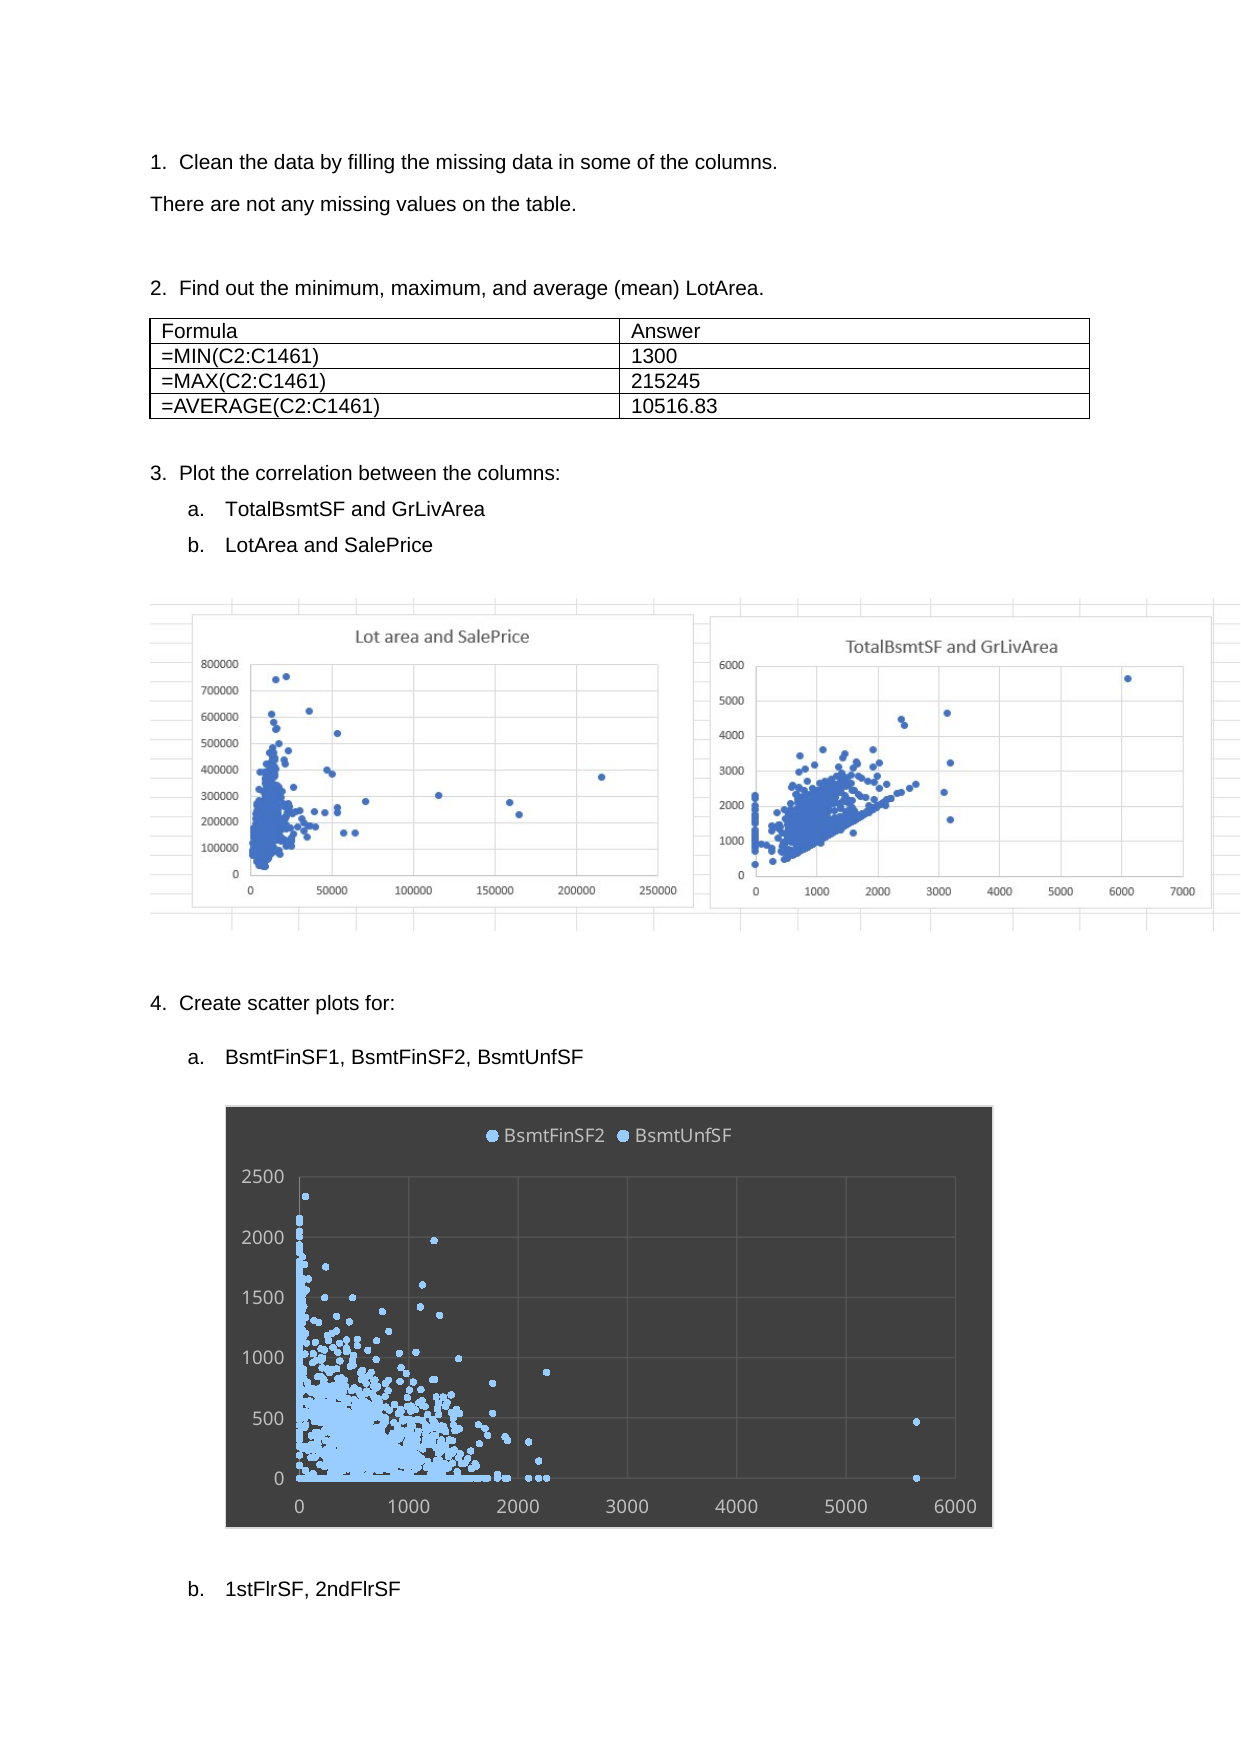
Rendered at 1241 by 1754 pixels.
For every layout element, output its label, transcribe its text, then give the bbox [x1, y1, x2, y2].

text 1. Clean the data by filling the missing data in some of the columns. [150, 150, 1090, 174]
list 1stFlrSF, 2ndFlrSF [187, 1565, 1090, 1601]
table_cell =AVERAGE(C2:C1461) [151, 394, 619, 418]
list BsmtFinSF1, BsmtFinSF2, BsmtUnfSF [187, 1033, 1090, 1069]
table_cell 10516.83 [620, 394, 1089, 418]
text 3. Plot the correlation between the columns: [150, 461, 1090, 485]
text There are not any missing values on the table. [150, 192, 1090, 216]
text 4. Create scatter plots for: [150, 991, 1090, 1015]
table_cell =MAX(C2:C1461) [151, 369, 619, 393]
table_header Answer [620, 319, 1089, 343]
list LotArea and SalePrice [187, 521, 1090, 557]
table_cell 215245 [620, 369, 1089, 393]
table_cell 1300 [620, 344, 1089, 368]
list TotalBsmtSF and GrLivArea [187, 485, 1090, 521]
table_cell =MIN(C2:C1461) [151, 344, 619, 368]
text 2. Find out the minimum, maximum, and average (mean) LotArea. [150, 276, 1090, 300]
table_header Formula [151, 319, 619, 343]
